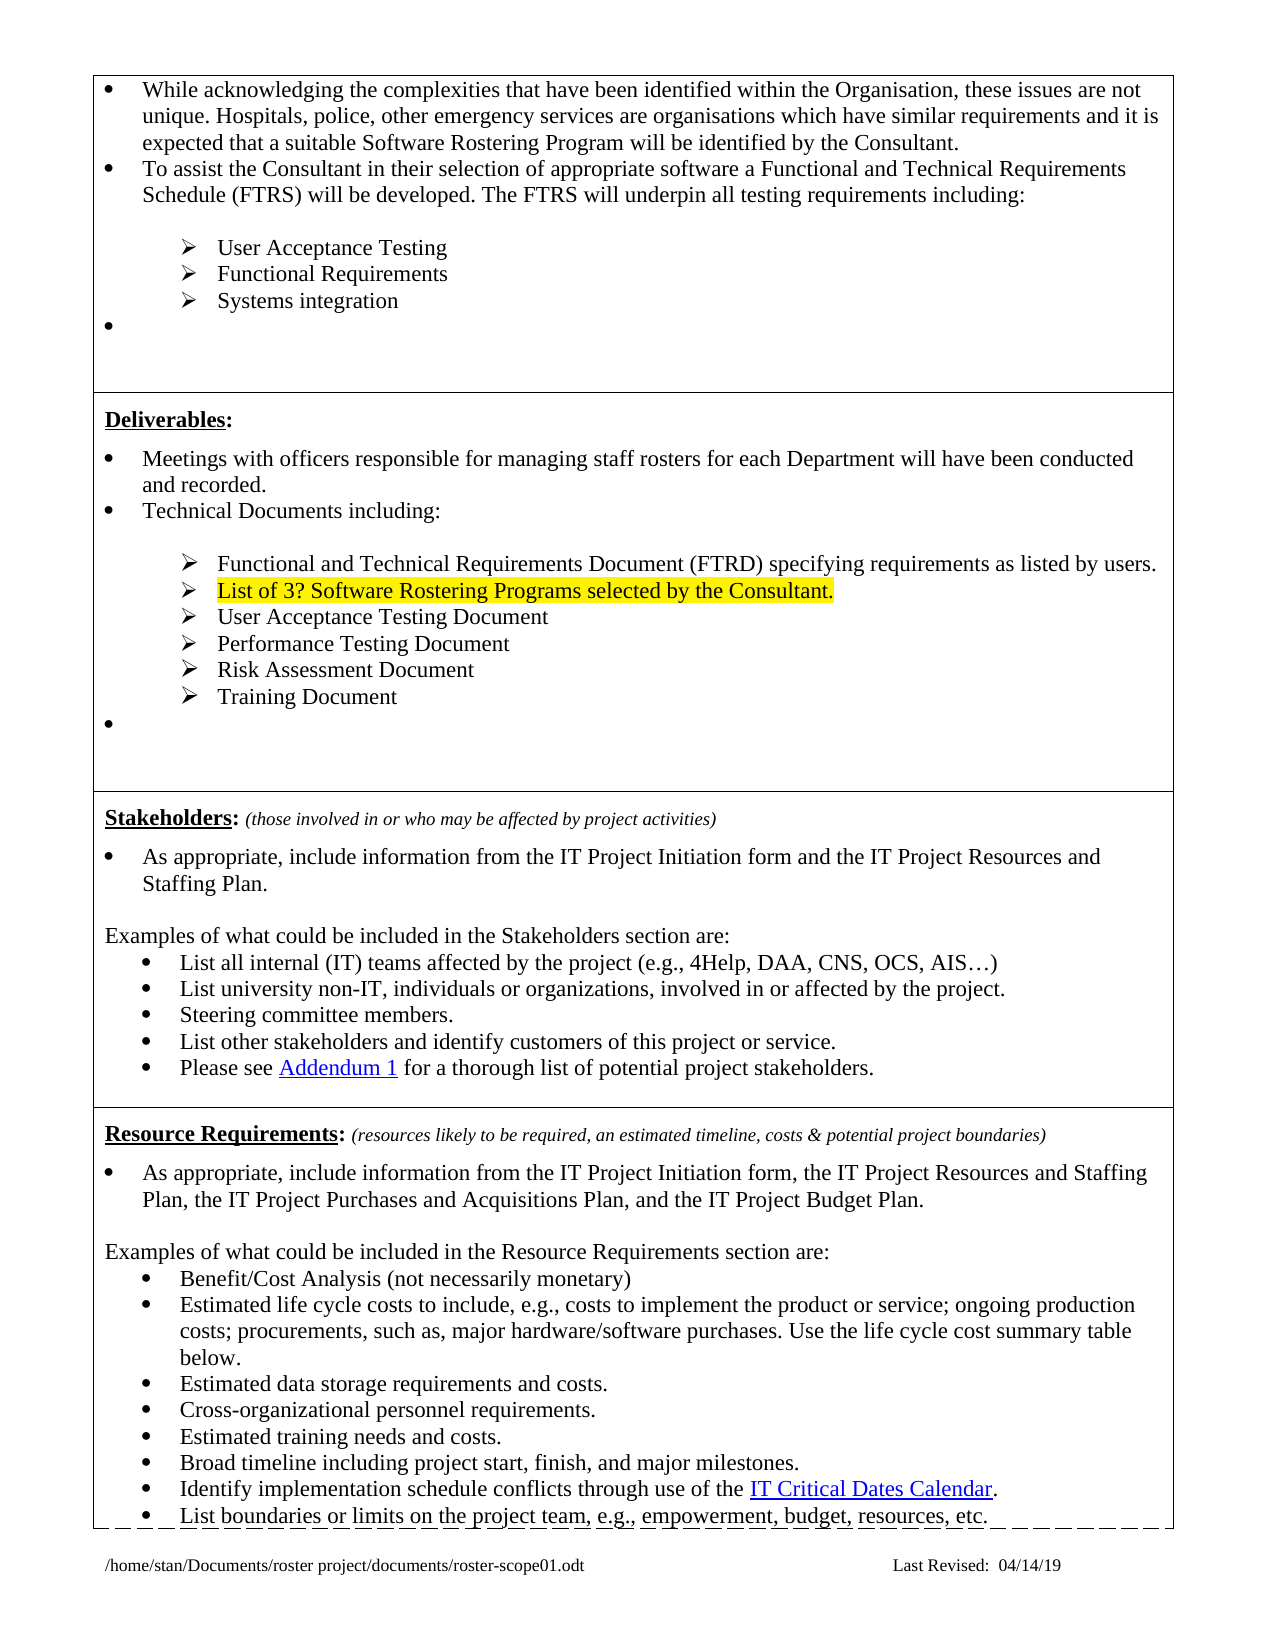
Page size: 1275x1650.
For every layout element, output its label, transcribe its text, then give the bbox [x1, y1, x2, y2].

table_cell Stakeholders: (those involved in or who may be affected by project activities) As appropriate, include information from the IT Project Initiation form and the IT Project Resources and Staffing Plan. Examples of what could be included in the Stakeholders section are: List all internal (IT) teams affected by the project (e.g., 4Help, DAA, CNS, OCS, AIS…) List university non-IT, individuals or organizations, involved in or affected by the project. Steering committee members. List other stakeholders and identify customers of this project or service. Please see Addendum 1 for a thorough list of potential project stakeholders. [94, 792, 1173, 1107]
table_cell Background: PAHSMA’s day to day operations and staff rostering requirements are complex and are spread over a range of Department’s within PHASMA’s operating structure. Considerations and Departments include: Site open every day till late Seasonal variations Food and Beverage Visitor Services Guiding Other? Each of these Departments will have their own complex requirements which need to be handled individually. A universally accessible Roster Program (what is this thing called??) that meets user expectations and provides user satisfaction will produce efficient rosters for staff and provide management access to timely information on staffing and operational requirements. It is generally accepted that the current Rostering Software: Roster On is not meeting user expectations. Feedback??from stakeholders and users suggests that the program is not universally used or universally liked. Anecdotally, it is said that the program produces more angst and can at times be more problematic than necessary. (what exactly is the problem) Other feedback indicates little backup training for the software was provided on implementation and change management was difficult for some users. (note this all needs to be confirmed). The need to address issues with the current system has been acknowledged by XXXX and the first steps in proceeding the matter have been undertaken. (list steps or outcomes) Initial inquiries with the software developer?? regarding software upgrade were not positive and did not inspire confidence that appropriate upgrades would fix the problems. It is now the general consensus (is it?) that further inquiries regarding potential off the shelf programs that may fulfill PAHSMA’s complex requirements should be undertaken. While acknowledging the complexities that have been identified within the Organisation, these issues are not unique. Hospitals, police, other emergency services are organisations which have similar requirements and it is expected that a suitable Software Rostering Program will be identified by the Consultant. To assist the Consultant in their selection of appropriate software a Functional and Technical Requirements Schedule (FTRS) will be developed. The FTRS will underpin all testing requirements including: User Acceptance Testing Functional Requirements Systems integration [94, 76, 1173, 392]
table_cell Deliverables: Meetings with officers responsible for managing staff rosters for each Department will have been conducted and recorded. Technical Documents including: Functional and Technical Requirements Document (FTRD) specifying requirements as listed by users. List of 3? Software Rostering Programs selected by the Consultant. User Acceptance Testing Document Performance Testing Document Risk Assessment Document Training Document [94, 393, 1173, 791]
table_cell Resource Requirements: (resources likely to be required, an estimated timeline, costs & potential project boundaries) As appropriate, include information from the IT Project Initiation form, the IT Project Resources and Staffing Plan, the IT Project Purchases and Acquisitions Plan, and the IT Project Budget Plan. Examples of what could be included in the Resource Requirements section are: Benefit/Cost Analysis (not necessarily monetary) Estimated life cycle costs to include, e.g., costs to implement the product or service; ongoing production costs; procurements, such as, major hardware/software purchases. Use the life cycle cost summary table below. Estimated data storage requirements and costs. Cross-organizational personnel requirements. Estimated training needs and costs. Broad timeline including project start, finish, and major milestones. Identify implementation schedule conflicts through use of the IT Critical Dates Calendar. List boundaries or limits on the project team, e.g., empowerment, budget, resources, etc. [94, 1108, 1173, 1528]
